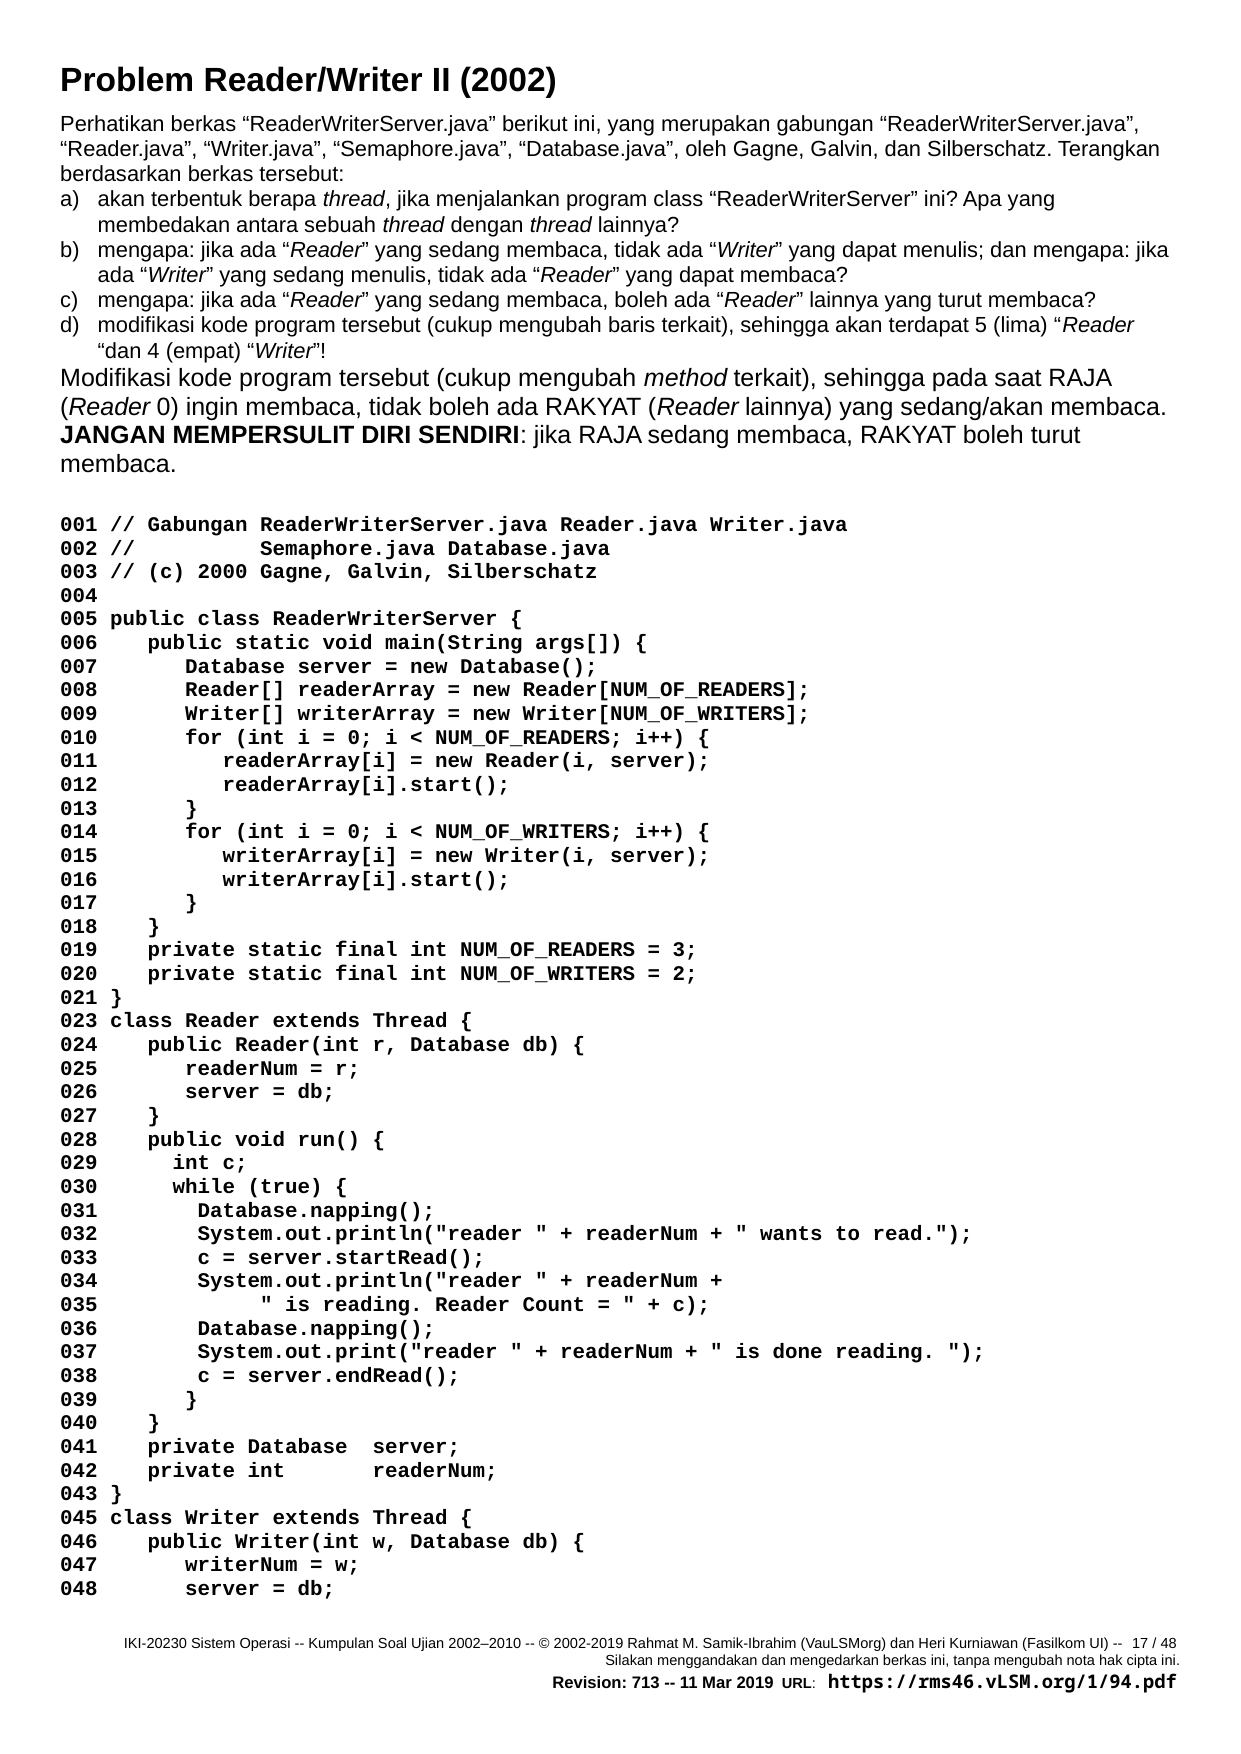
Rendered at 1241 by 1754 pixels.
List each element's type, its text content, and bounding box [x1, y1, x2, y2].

subtitle Problem Reader/Writer II (2002) [60, 60, 1181, 99]
list 033 c = server.startRead(); [60, 1247, 1181, 1271]
list 027 } [60, 1105, 1181, 1129]
list 048 server = db; [60, 1578, 1181, 1602]
list mengapa: jika ada “Reader” yang sedang membaca, tidak ada “Writer” yang dapat menulis; dan mengapa: jika ada “Writer” yang sedang menulis, tidak ada “Reader” yang dapat membaca? [60, 237, 1181, 287]
list 007 Database server = new Database(); [60, 656, 1181, 679]
list mengapa: jika ada “Reader” yang sedang membaca, boleh ada “Reader” lainnya yang turut membaca? [60, 287, 1181, 312]
list 024 public Reader(int r, Database db) { [60, 1034, 1181, 1058]
list 020 private static final int NUM_OF_WRITERS = 2; [60, 963, 1181, 987]
list 040 } [60, 1412, 1181, 1436]
list 002 // Semaphore.java Database.java [60, 537, 1181, 561]
list 008 Reader[] readerArray = new Reader[NUM_OF_READERS]; [60, 679, 1181, 703]
list 025 readerNum = r; [60, 1058, 1181, 1081]
list modifikasi kode program tersebut (cukup mengubah baris terkait), sehingga akan terdapat 5 (lima) “Reader “dan 4 (empat) “Writer”! [60, 312, 1181, 363]
text Modifikasi kode program tersebut (cukup mengubah method terkait), sehingga pada saat RAJA (Reader 0) ingin membaca, tidak boleh ada RAKYAT (Reader lainnya) yang sedang/akan membaca. JANGAN MEMPERSULIT DIRI SENDIRI: jika RAJA sedang membaca, RAKYAT boleh turut membaca. [60, 363, 1181, 478]
text 001 // Gabungan ReaderWriterServer.java Reader.java Writer.java [60, 514, 1181, 537]
list 011 readerArray[i] = new Reader(i, server); [60, 750, 1181, 774]
list 003 // (c) 2000 Gagne, Galvin, Silberschatz [60, 561, 1181, 585]
list 009 Writer[] writerArray = new Writer[NUM_OF_WRITERS]; [60, 703, 1181, 727]
list 035 " is reading. Reader Count = " + c); [60, 1294, 1181, 1318]
list 043 } [60, 1483, 1181, 1507]
list 014 for (int i = 0; i < NUM_OF_WRITERS; i++) { [60, 821, 1181, 845]
list 047 writerNum = w; [60, 1554, 1181, 1578]
list 026 server = db; [60, 1081, 1181, 1105]
list akan terbentuk berapa thread, jika menjalankan program class “ReaderWriterServer” ini? Apa yang membedakan antara sebuah thread dengan thread lainnya? [60, 186, 1181, 237]
list 013 } [60, 798, 1181, 821]
list 042 private int readerNum; [60, 1460, 1181, 1483]
list 012 readerArray[i].start(); [60, 774, 1181, 798]
list 041 private Database server; [60, 1436, 1181, 1460]
list 004 [60, 585, 1181, 608]
list 005 public class ReaderWriterServer { [60, 608, 1181, 632]
list 030 while (true) { [60, 1176, 1181, 1199]
list 021 } [60, 987, 1181, 1010]
list 045 class Writer extends Thread { [60, 1507, 1181, 1531]
list 028 public void run() { [60, 1129, 1181, 1152]
list 038 c = server.endRead(); [60, 1365, 1181, 1389]
list 016 writerArray[i].start(); [60, 868, 1181, 892]
list 037 System.out.print("reader " + readerNum + " is done reading. "); [60, 1341, 1181, 1365]
list 039 } [60, 1389, 1181, 1412]
list 032 System.out.println("reader " + readerNum + " wants to read."); [60, 1223, 1181, 1247]
list 017 } [60, 892, 1181, 916]
list 010 for (int i = 0; i < NUM_OF_READERS; i++) { [60, 727, 1181, 750]
list 029 int c; [60, 1152, 1181, 1176]
list 046 public Writer(int w, Database db) { [60, 1531, 1181, 1554]
list 015 writerArray[i] = new Writer(i, server); [60, 845, 1181, 868]
list 006 public static void main(String args[]) { [60, 632, 1181, 656]
list 019 private static final int NUM_OF_READERS = 3; [60, 939, 1181, 963]
list 034 System.out.println("reader " + readerNum + [60, 1271, 1181, 1294]
list 023 class Reader extends Thread { [60, 1010, 1181, 1034]
list 018 } [60, 916, 1181, 939]
text Perhatikan berkas “ReaderWriterServer.java” berikut ini, yang merupakan gabungan “ReaderWriterServer.java”, “Reader.java”, “Writer.java”, “Semaphore.java”, “Database.java”, oleh Gagne, Galvin, dan Silberschatz. Terangkan berdasarkan berkas tersebut: [60, 111, 1181, 186]
list 036 Database.napping(); [60, 1318, 1181, 1341]
list 031 Database.napping(); [60, 1199, 1181, 1223]
